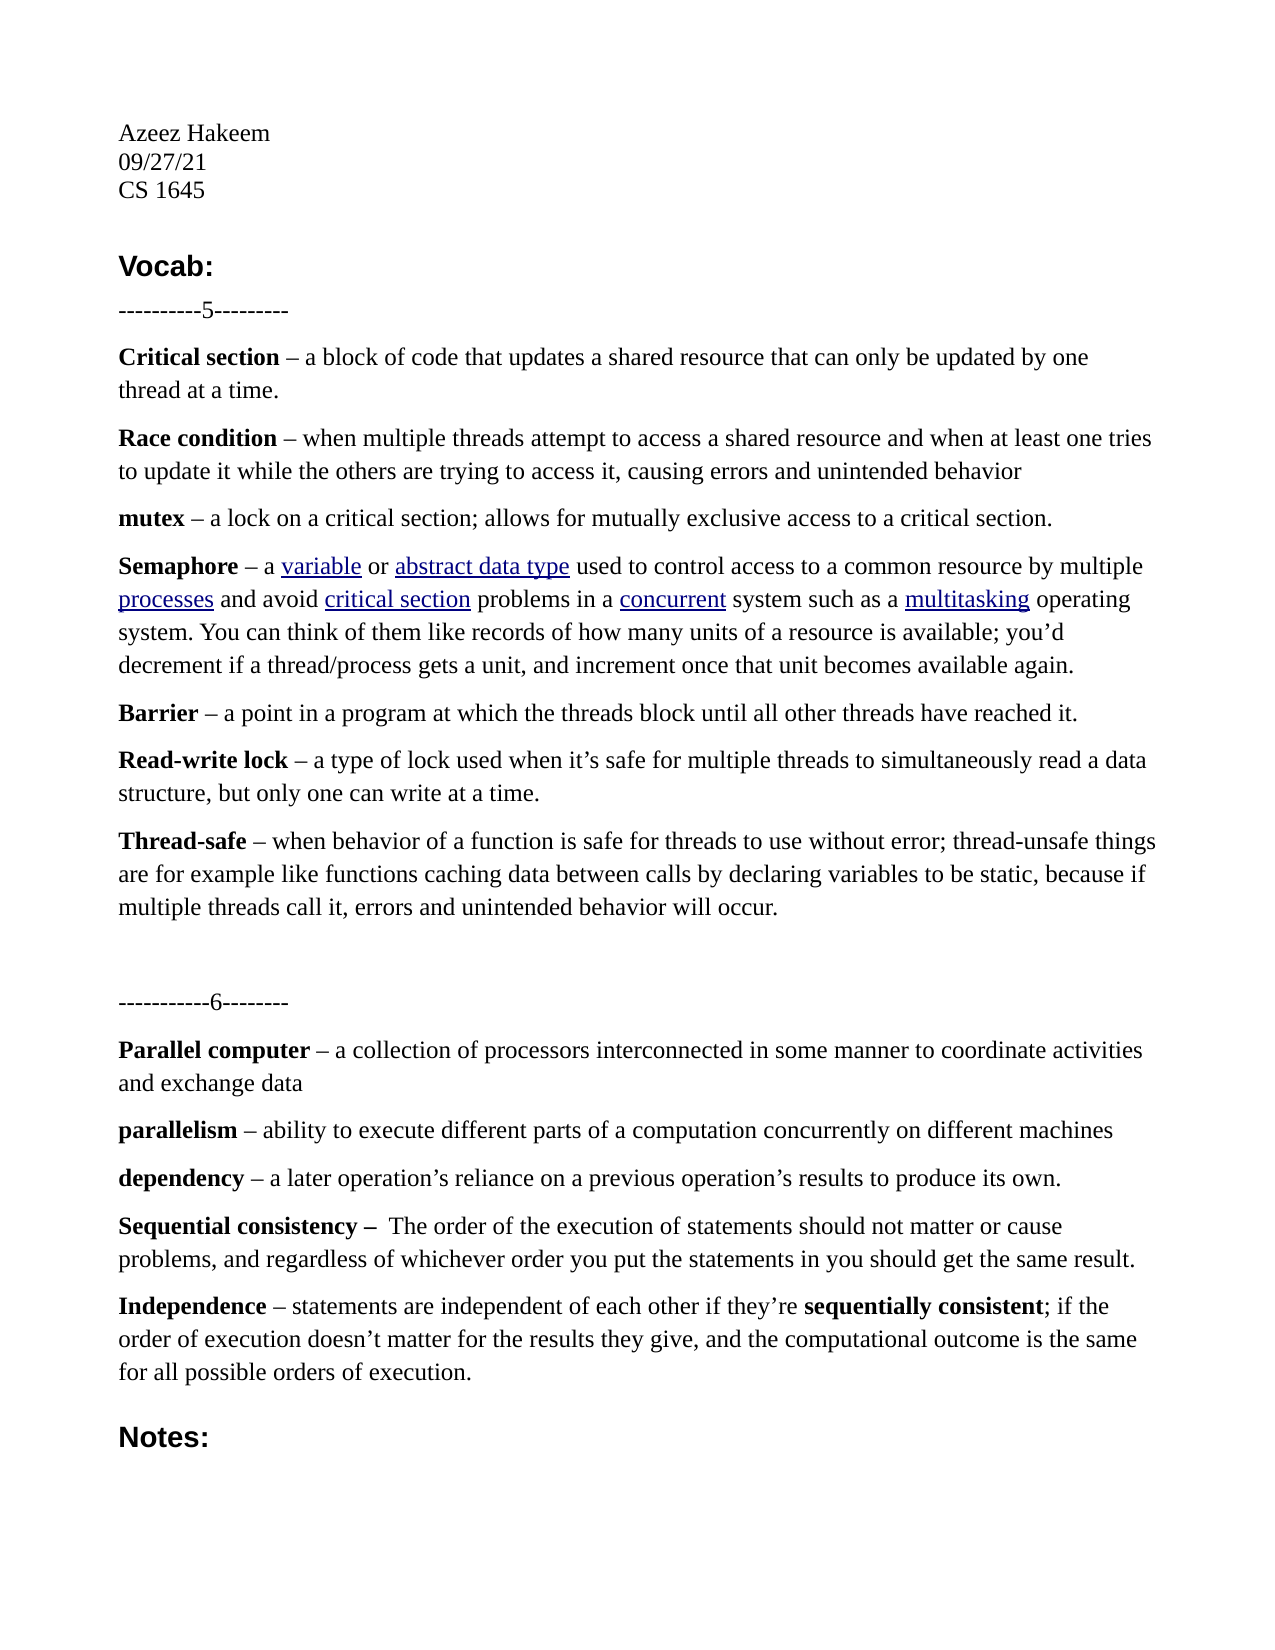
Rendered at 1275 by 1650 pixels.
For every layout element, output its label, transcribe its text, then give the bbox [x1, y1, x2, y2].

text Semaphore – a variable or abstract data type used to control access to a common resource by multiple processes and avoid critical section problems in a concurrent system such as a multitasking operating system. You can think of them like records of how many units of a resource is available; you’d decrement if a thread/process gets a unit, and increment once that unit becomes available again. [118, 551, 1157, 679]
text Thread-safe – when behavior of a function is safe for threads to use without error; thread-unsafe things are for example like functions caching data between calls by declaring variables to be static, because if multiple threads call it, errors and unintended behavior will occur. [118, 826, 1157, 921]
text -----------6-------- [118, 987, 1157, 1016]
text Parallel computer – a collection of processors interconnected in some manner to coordinate activities and exchange data [118, 1035, 1157, 1097]
text Barrier – a point in a program at which the threads block until all other threads have reached it. [118, 698, 1157, 727]
text Sequential consistency – The order of the execution of statements should not matter or cause problems, and regardless of whichever order you put the statements in you should get the same result. [118, 1211, 1157, 1272]
text parallelism – ability to execute different parts of a computation concurrently on different machines [118, 1116, 1157, 1144]
text Race condition – when multiple threads attempt to access a shared resource and when at least one tries to update it while the others are trying to access it, causing errors and unintended behavior [118, 423, 1157, 485]
text Critical section – a block of code that updates a shared resource that can only be updated by one thread at a time. [118, 342, 1157, 404]
text mutex – a lock on a critical section; allows for mutually exclusive access to a critical section. [118, 503, 1157, 532]
subtitle Vocab: [118, 248, 1157, 282]
text ----------5--------- [118, 295, 1157, 323]
subtitle Notes: [118, 1419, 1157, 1453]
text Read-write lock – a type of lock used when it’s safe for multiple threads to simultaneously read a data structure, but only one can write at a time. [118, 745, 1157, 807]
text dependency – a later operation’s reliance on a previous operation’s results to produce its own. [118, 1163, 1157, 1192]
text Independence – statements are independent of each other if they’re sequentially consistent; if the order of execution doesn’t matter for the results they give, and the computational outcome is the same for all possible orders of execution. [118, 1291, 1157, 1386]
